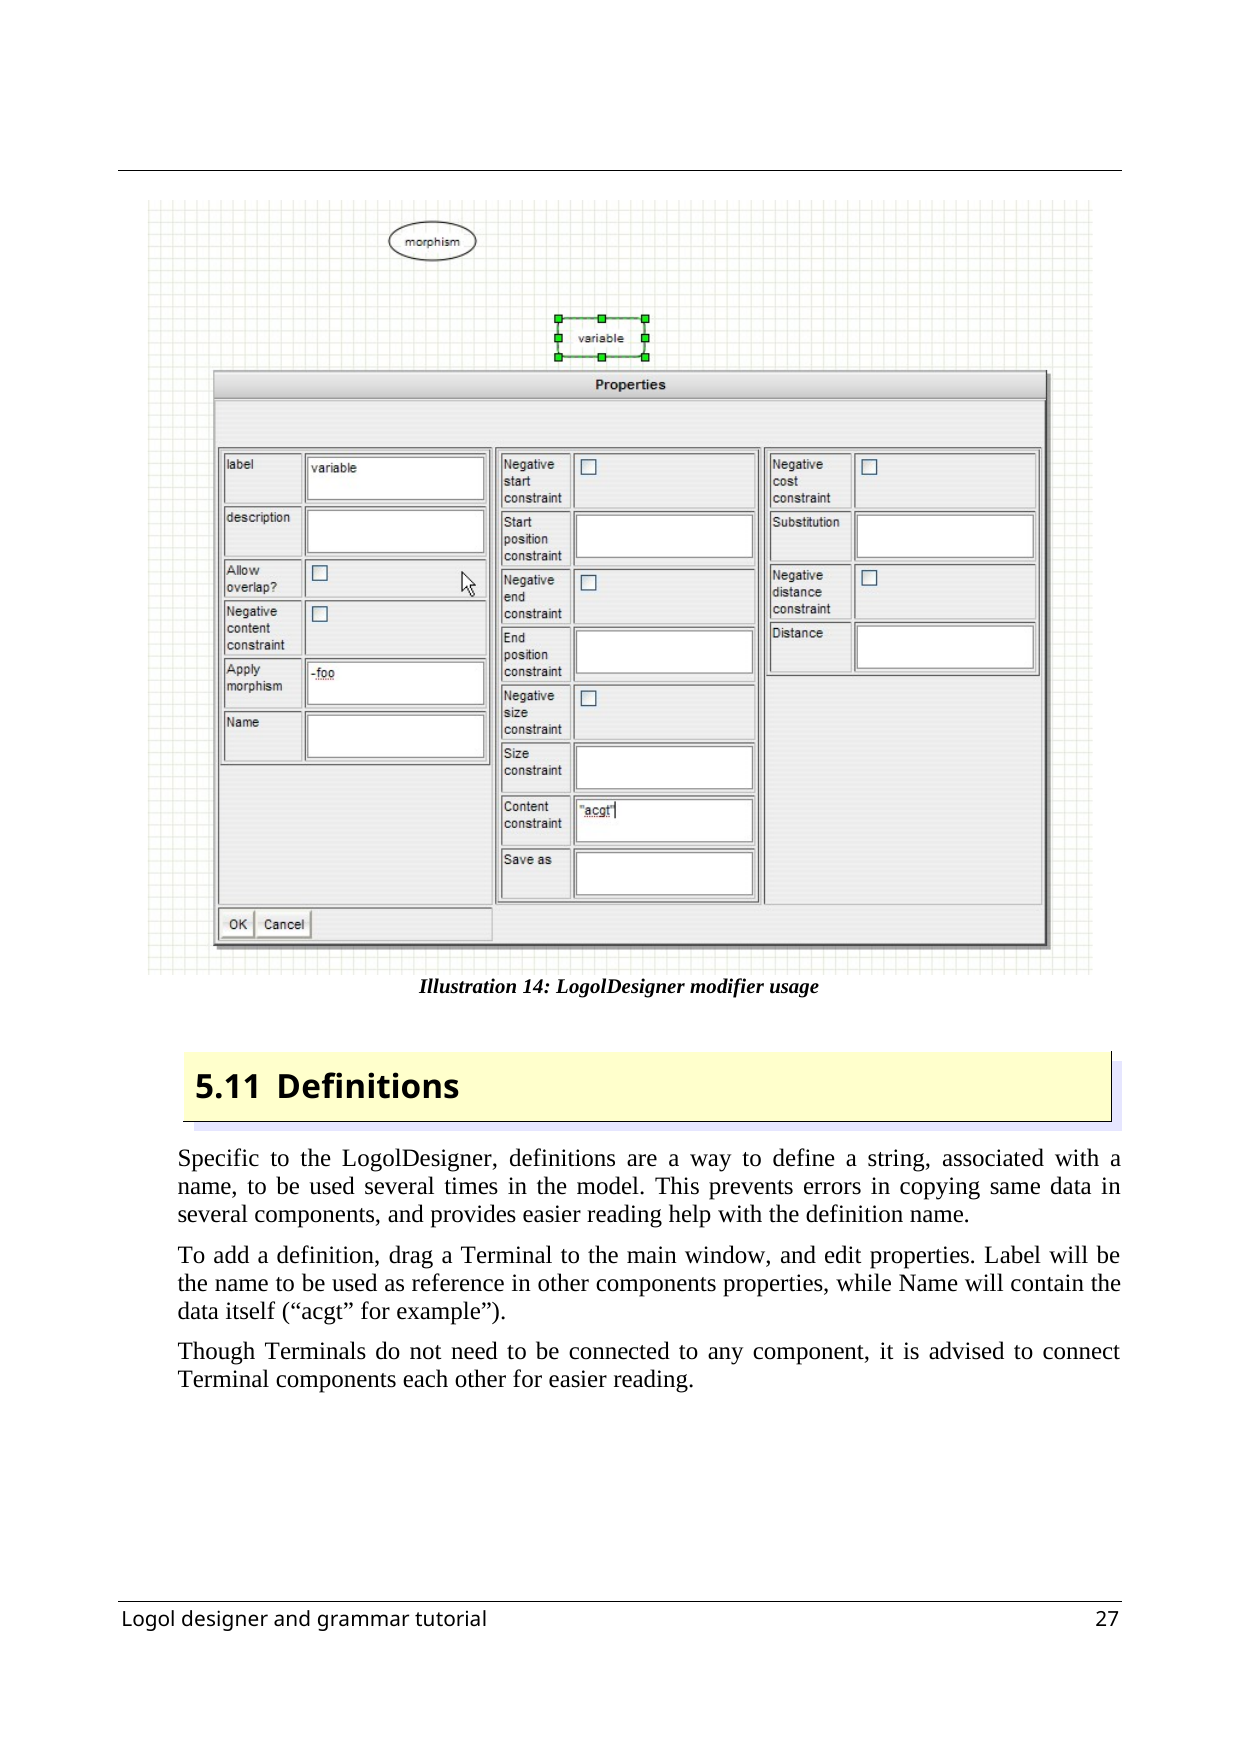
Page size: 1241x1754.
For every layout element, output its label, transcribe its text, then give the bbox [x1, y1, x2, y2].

text Specific to the LogolDesigner, definitions are a way to define a string, associated with a name, to be used several times in the model. This prevents errors in copying same data in several components, and provides easier reading help with the definition name. [177, 1144, 1122, 1228]
subtitle Definitions [184, 1052, 1111, 1121]
text Though Terminals do not need to be connected to any component, it is advised to connect Terminal components each other for easier reading. [177, 1337, 1122, 1393]
picture [147, 200, 1093, 975]
text To add a definition, drag a Terminal to the main window, and edit properties. Label will be the name to be used as reference in other components properties, while Name will contain the data itself (“acgt” for example”). [177, 1241, 1122, 1324]
text Illustration 14: LogolDesigner modifier usage [148, 975, 1093, 998]
